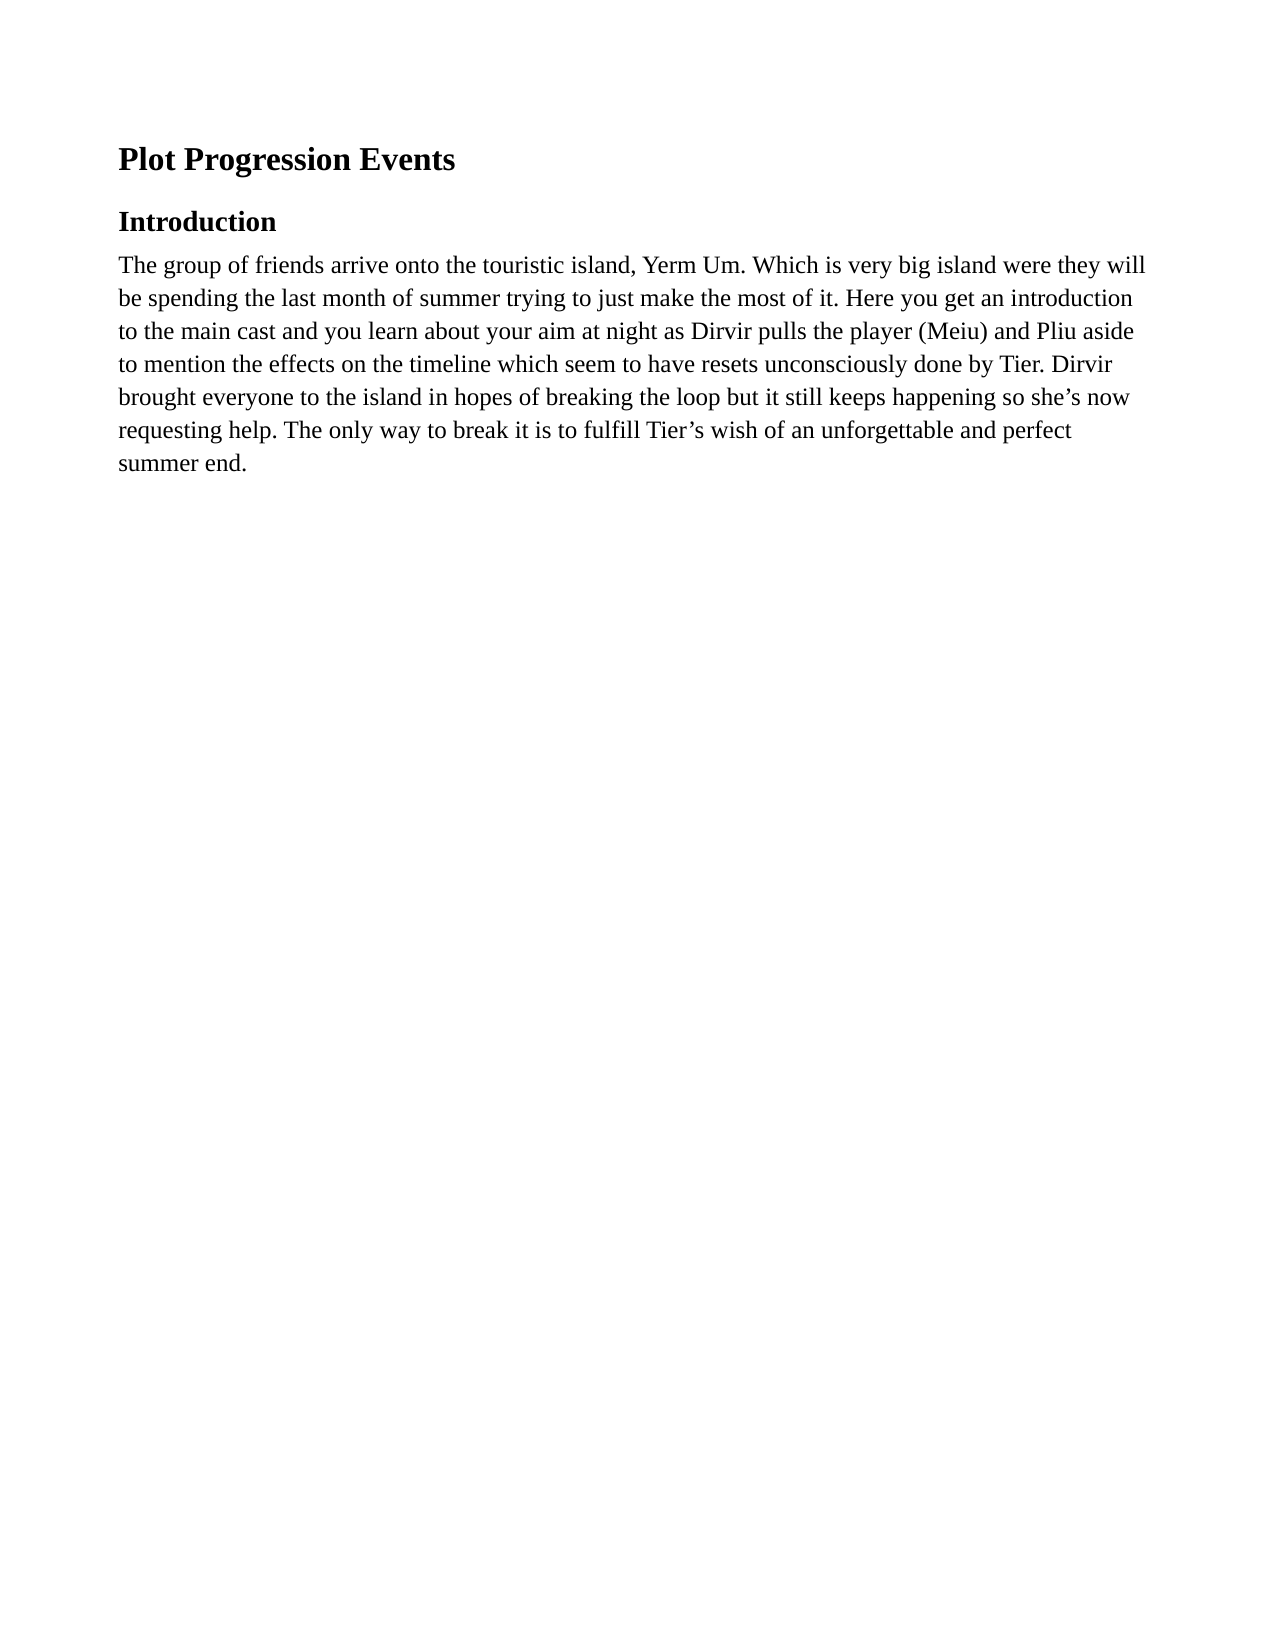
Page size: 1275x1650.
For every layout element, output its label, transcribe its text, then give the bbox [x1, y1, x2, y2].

subtitle Plot Progression Events [118, 139, 1157, 177]
text The group of friends arrive onto the touristic island, Yerm Um. Which is very big island were they will be spending the last month of summer trying to just make the most of it. Here you get an introduction to the main cast and you learn about your aim at night as Dirvir pulls the player (Meiu) and Pliu aside to mention the effects on the timeline which seem to have resets unconsciously done by Tier. Dirvir brought everyone to the island in hopes of breaking the loop but it still keeps happening so she’s now requesting help. The only way to break it is to fulfill Tier’s wish of an unforgettable and perfect summer end. [118, 250, 1157, 477]
subtitle Introduction [118, 204, 1157, 238]
